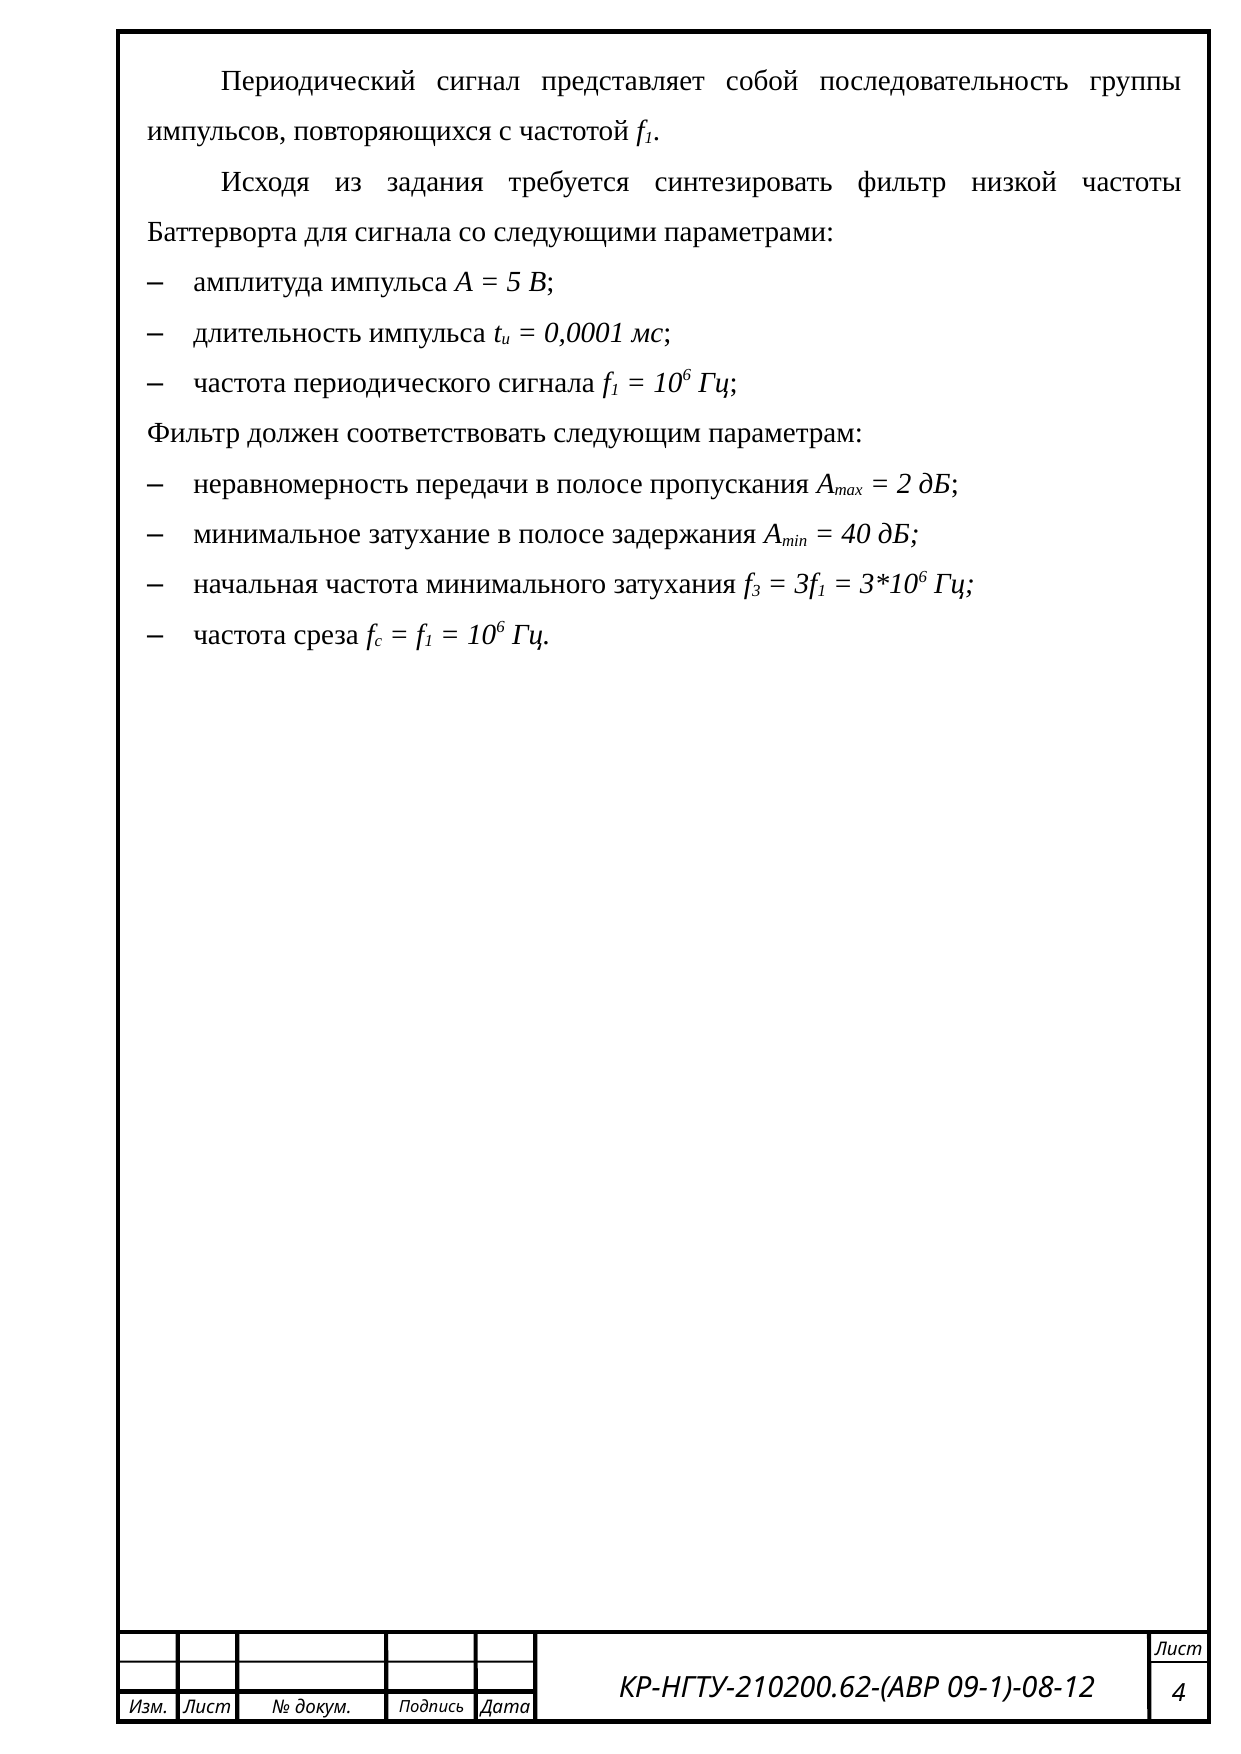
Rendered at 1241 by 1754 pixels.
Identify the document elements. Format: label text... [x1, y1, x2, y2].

list начальная частота минимального затухания f3 = 3f1 = 3*106 Гц; [147, 567, 1207, 600]
list частота периодического сигнала f1 = 106 Гц; [147, 365, 1182, 399]
list Фильтр должен соответствовать следующим параметрам: [147, 416, 1182, 449]
list амплитуда импульса A = 5 В; [147, 264, 1182, 298]
list длительность импульса tи = 0,0001 мс; [147, 315, 1182, 348]
text Периодический сигнал представляет собой последовательность группы импульсов, повторяющихся с частотой f1. [147, 63, 1182, 147]
list минимальное затухание в полосе задержания Amin = 40 дБ; [147, 516, 1207, 550]
list неравномерность передачи в полосе пропускания Amax = 2 дБ; [147, 466, 1182, 499]
text Исходя из задания требуется синтезировать фильтр низкой частоты Баттерворта для сигнала со следующими параметрами: [147, 164, 1182, 247]
list частота среза fс = f1 = 106 Гц. [147, 617, 1207, 651]
